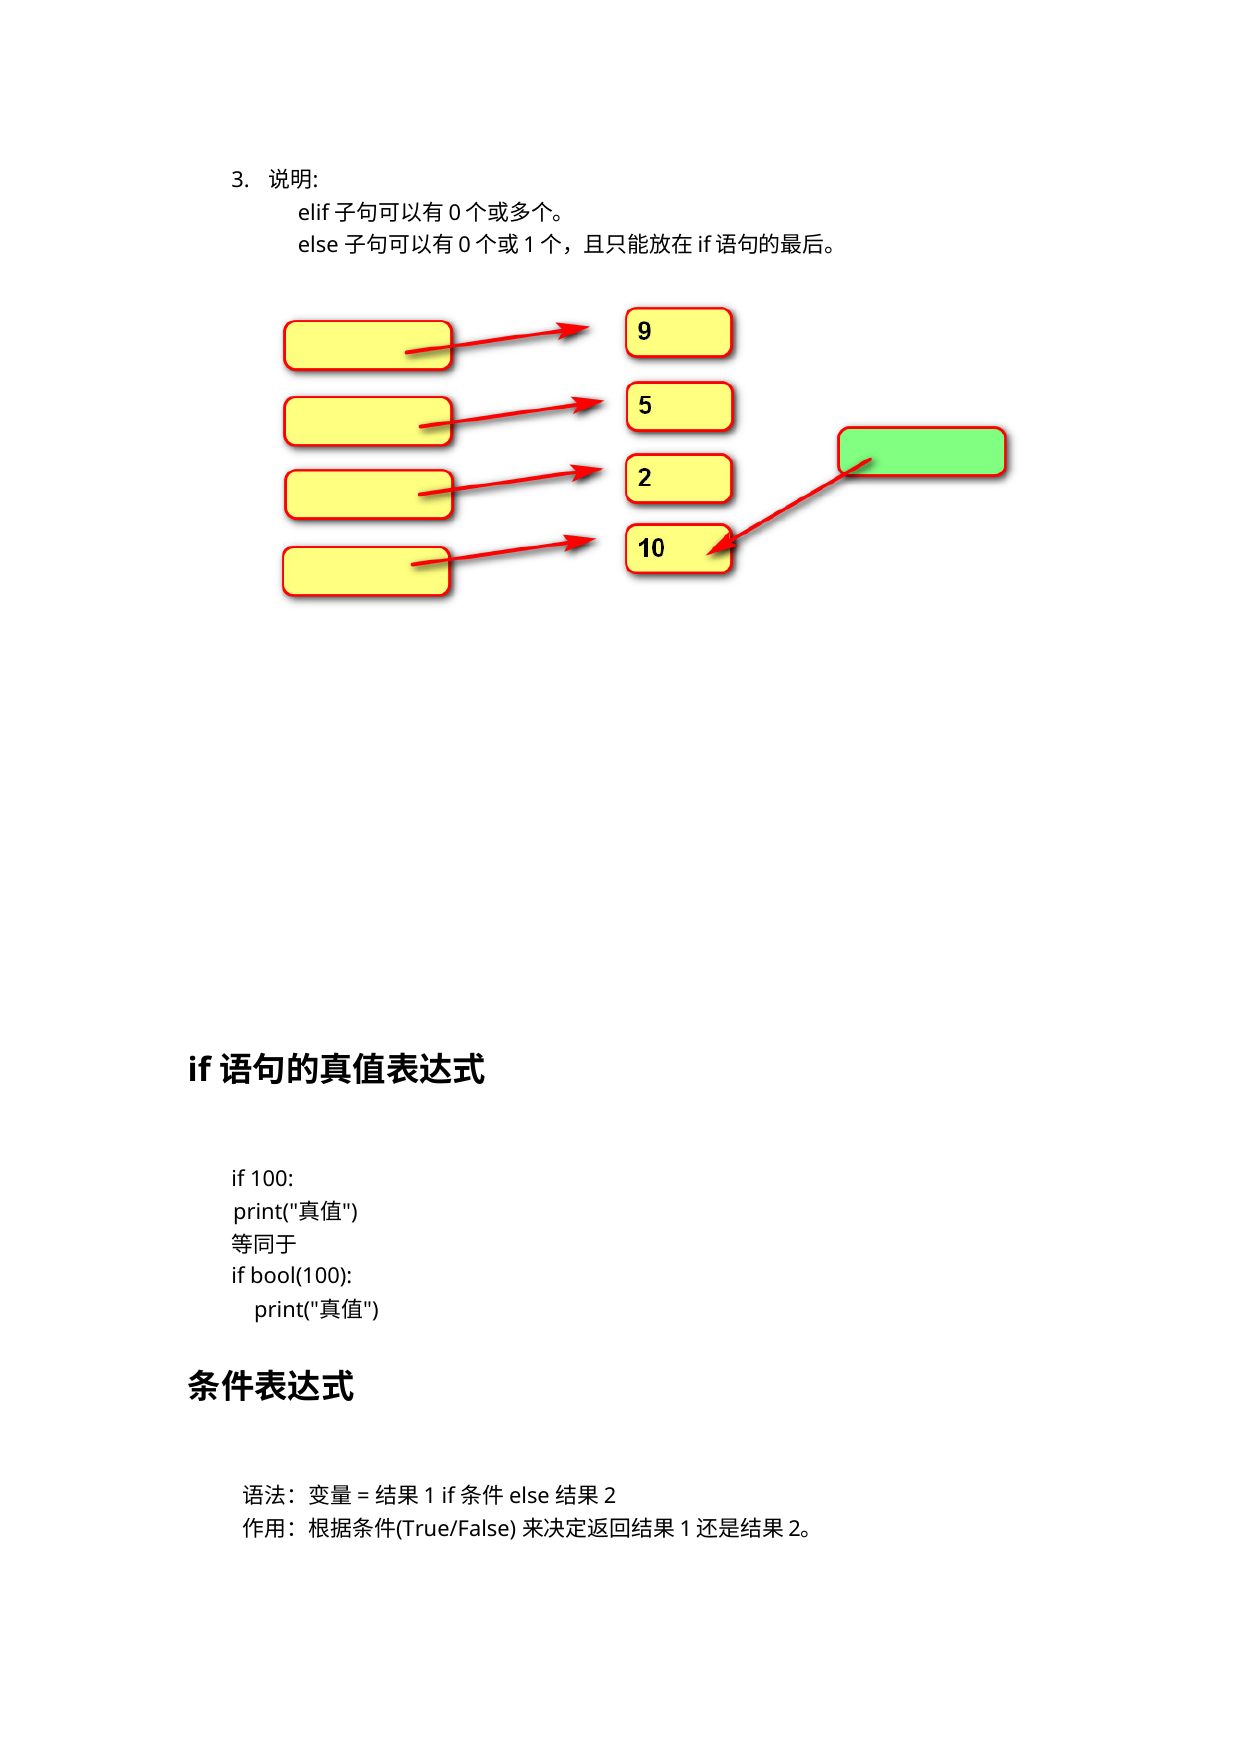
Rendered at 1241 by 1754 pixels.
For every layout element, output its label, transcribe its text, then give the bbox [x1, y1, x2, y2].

text 语法：变量 = 结果1 if 条件 else 结果2 [187, 1478, 1053, 1511]
subtitle 条件表达式 [187, 1351, 1053, 1416]
text else 子句可以有0个或1个，且只能放在if语句的最后。 [231, 227, 1053, 259]
list 说明: [231, 162, 1053, 194]
text 等同于 [187, 1226, 1053, 1259]
text if 100: [187, 1161, 1053, 1194]
text if bool(100): [187, 1259, 1053, 1291]
picture [209, 259, 1031, 647]
text elif 子句可以有0个或多个。 [231, 194, 1053, 227]
text 作用：根据条件(True/False) 来决定返回结果1还是结果2。 [187, 1511, 1053, 1543]
subtitle if 语句的真值表达式 [187, 1034, 1053, 1099]
text print("真值") [187, 1194, 1053, 1226]
text print("真值") [187, 1291, 1053, 1324]
